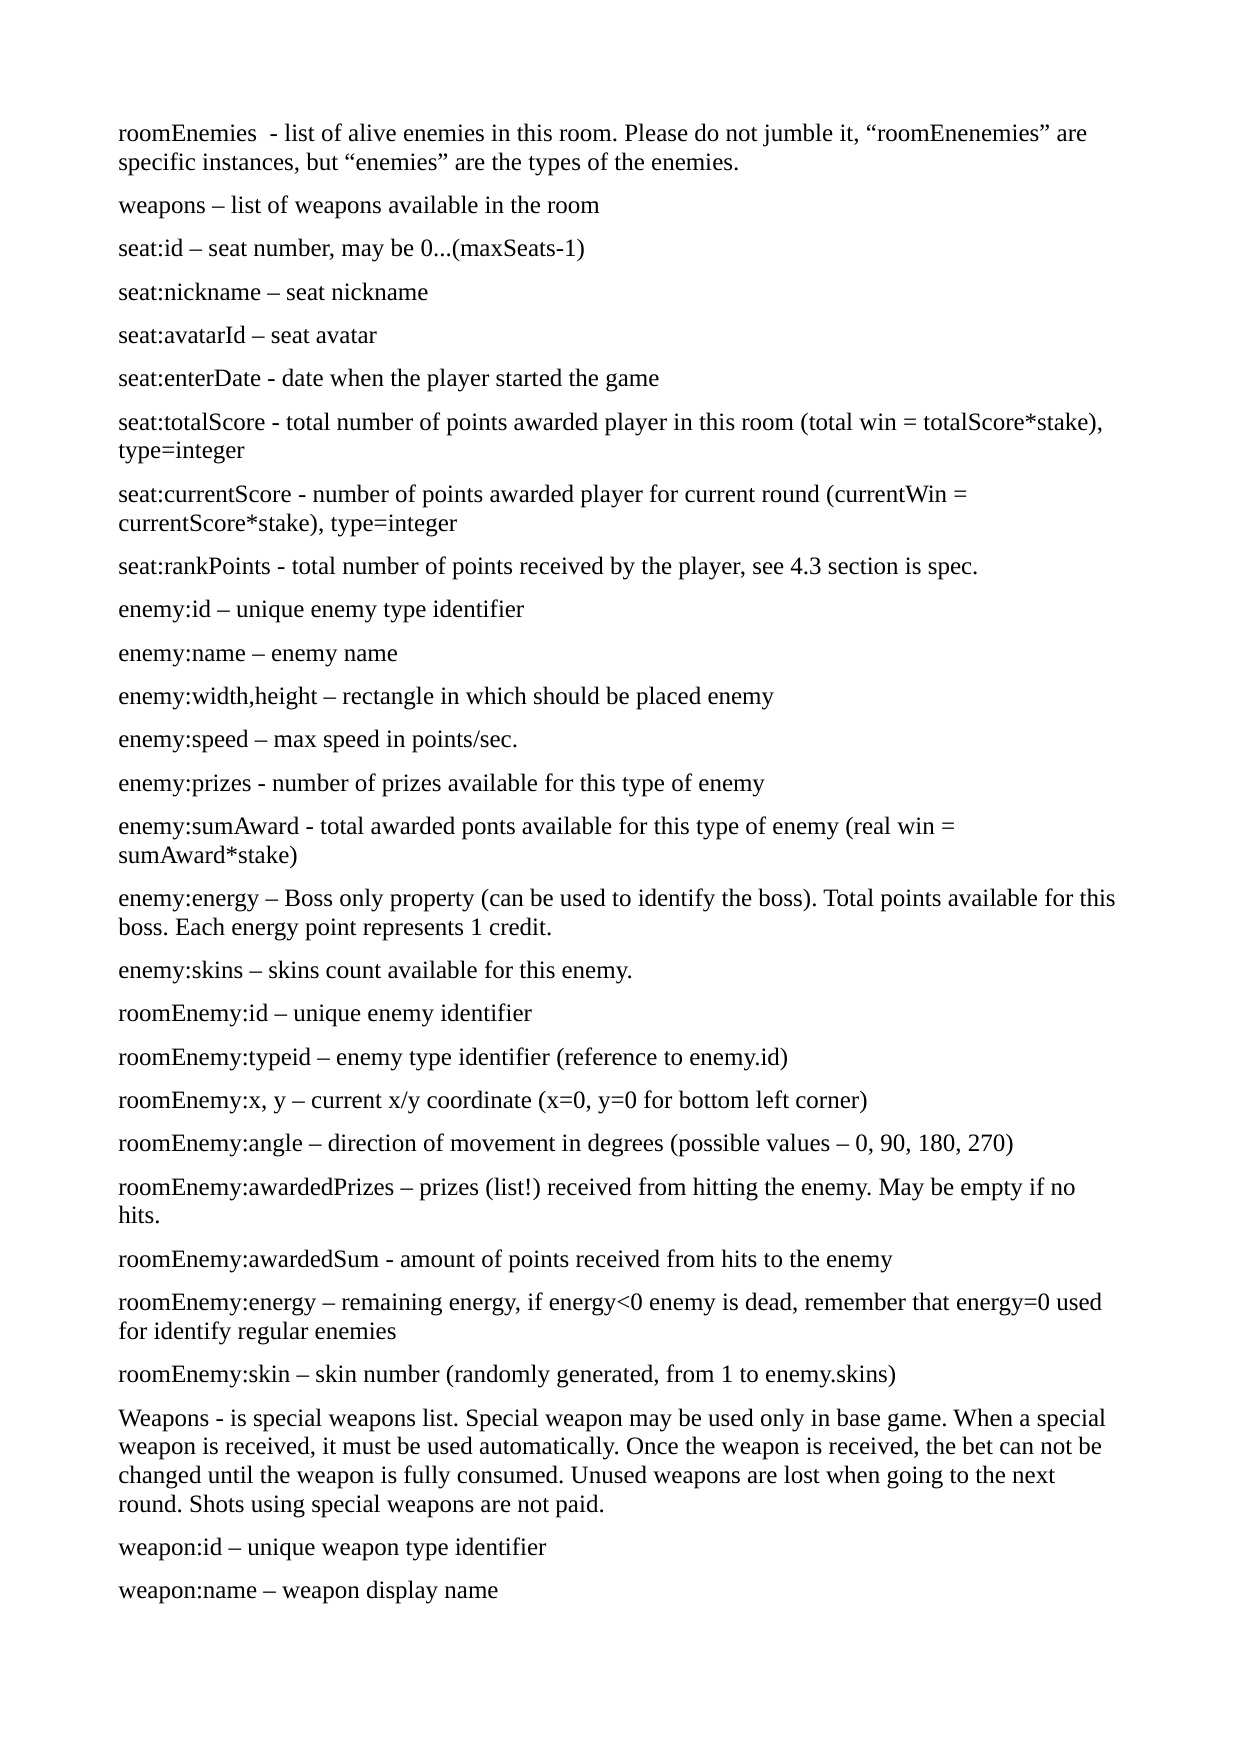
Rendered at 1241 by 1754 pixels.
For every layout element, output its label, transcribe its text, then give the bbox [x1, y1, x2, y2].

text roomEnemy:id – unique enemy identifier [118, 998, 1122, 1027]
text seat:nickname – seat nickname [118, 277, 1122, 306]
text seat:totalScore - total number of points awarded player in this room (total win = totalScore*stake), type=integer [118, 407, 1122, 464]
text enemy:id – unique enemy type identifier [118, 594, 1122, 623]
text seat:enterDate - date when the player started the game [118, 363, 1122, 392]
text enemy:width,height – rectangle in which should be placed enemy [118, 681, 1122, 710]
text roomEnemy:awardedPrizes – prizes (list!) received from hitting the enemy. May be empty if no hits. [118, 1172, 1122, 1229]
text seat:avatarId – seat avatar [118, 320, 1122, 349]
text weapons – list of weapons available in the room [118, 190, 1122, 219]
text weapon:id – unique weapon type identifier [118, 1532, 1122, 1561]
text roomEnemy:x, y – current x/y coordinate (x=0, y=0 for bottom left corner) [118, 1085, 1122, 1114]
text roomEnemies - list of alive enemies in this room. Please do not jumble it, “roomEnenemies” are specific instances, but “enemies” are the types of the enemies. [118, 118, 1122, 176]
text enemy:prizes - number of prizes available for this type of enemy [118, 768, 1122, 796]
text weapon:name – weapon display name [118, 1576, 1122, 1604]
text enemy:name – enemy name [118, 638, 1122, 666]
text enemy:sumAward - total awarded ponts available for this type of enemy (real win = sumAward*stake) [118, 811, 1122, 868]
text enemy:skins – skins count available for this enemy. [118, 955, 1122, 984]
text seat:currentScore - number of points awarded player for current round (currentWin = currentScore*stake), type=integer [118, 479, 1122, 536]
text enemy:speed – max speed in points/sec. [118, 724, 1122, 753]
text seat:rankPoints - total number of points received by the player, see 4.3 section is spec. [118, 551, 1122, 580]
text roomEnemy:typeid – enemy type identifier (reference to enemy.id) [118, 1042, 1122, 1071]
text enemy:energy – Boss only property (can be used to identify the boss). Total points available for this boss. Each energy point represents 1 credit. [118, 883, 1122, 941]
text seat:id – seat number, may be 0...(maxSeats-1) [118, 233, 1122, 262]
text Weapons - is special weapons list. Special weapon may be used only in base game. When a special weapon is received, it must be used automatically. Once the weapon is received, the bet can not be changed until the weapon is fully consumed. Unused weapons are lost when going to the next round. Shots using special weapons are not paid. [118, 1403, 1122, 1518]
text roomEnemy:skin – skin number (randomly generated, from 1 to enemy.skins) [118, 1359, 1122, 1388]
text roomEnemy:energy – remaining energy, if energy<0 enemy is dead, remember that energy=0 used for identify regular enemies [118, 1287, 1122, 1345]
text roomEnemy:awardedSum - amount of points received from hits to the enemy [118, 1244, 1122, 1273]
text roomEnemy:angle – direction of movement in degrees (possible values – 0, 90, 180, 270) [118, 1128, 1122, 1157]
